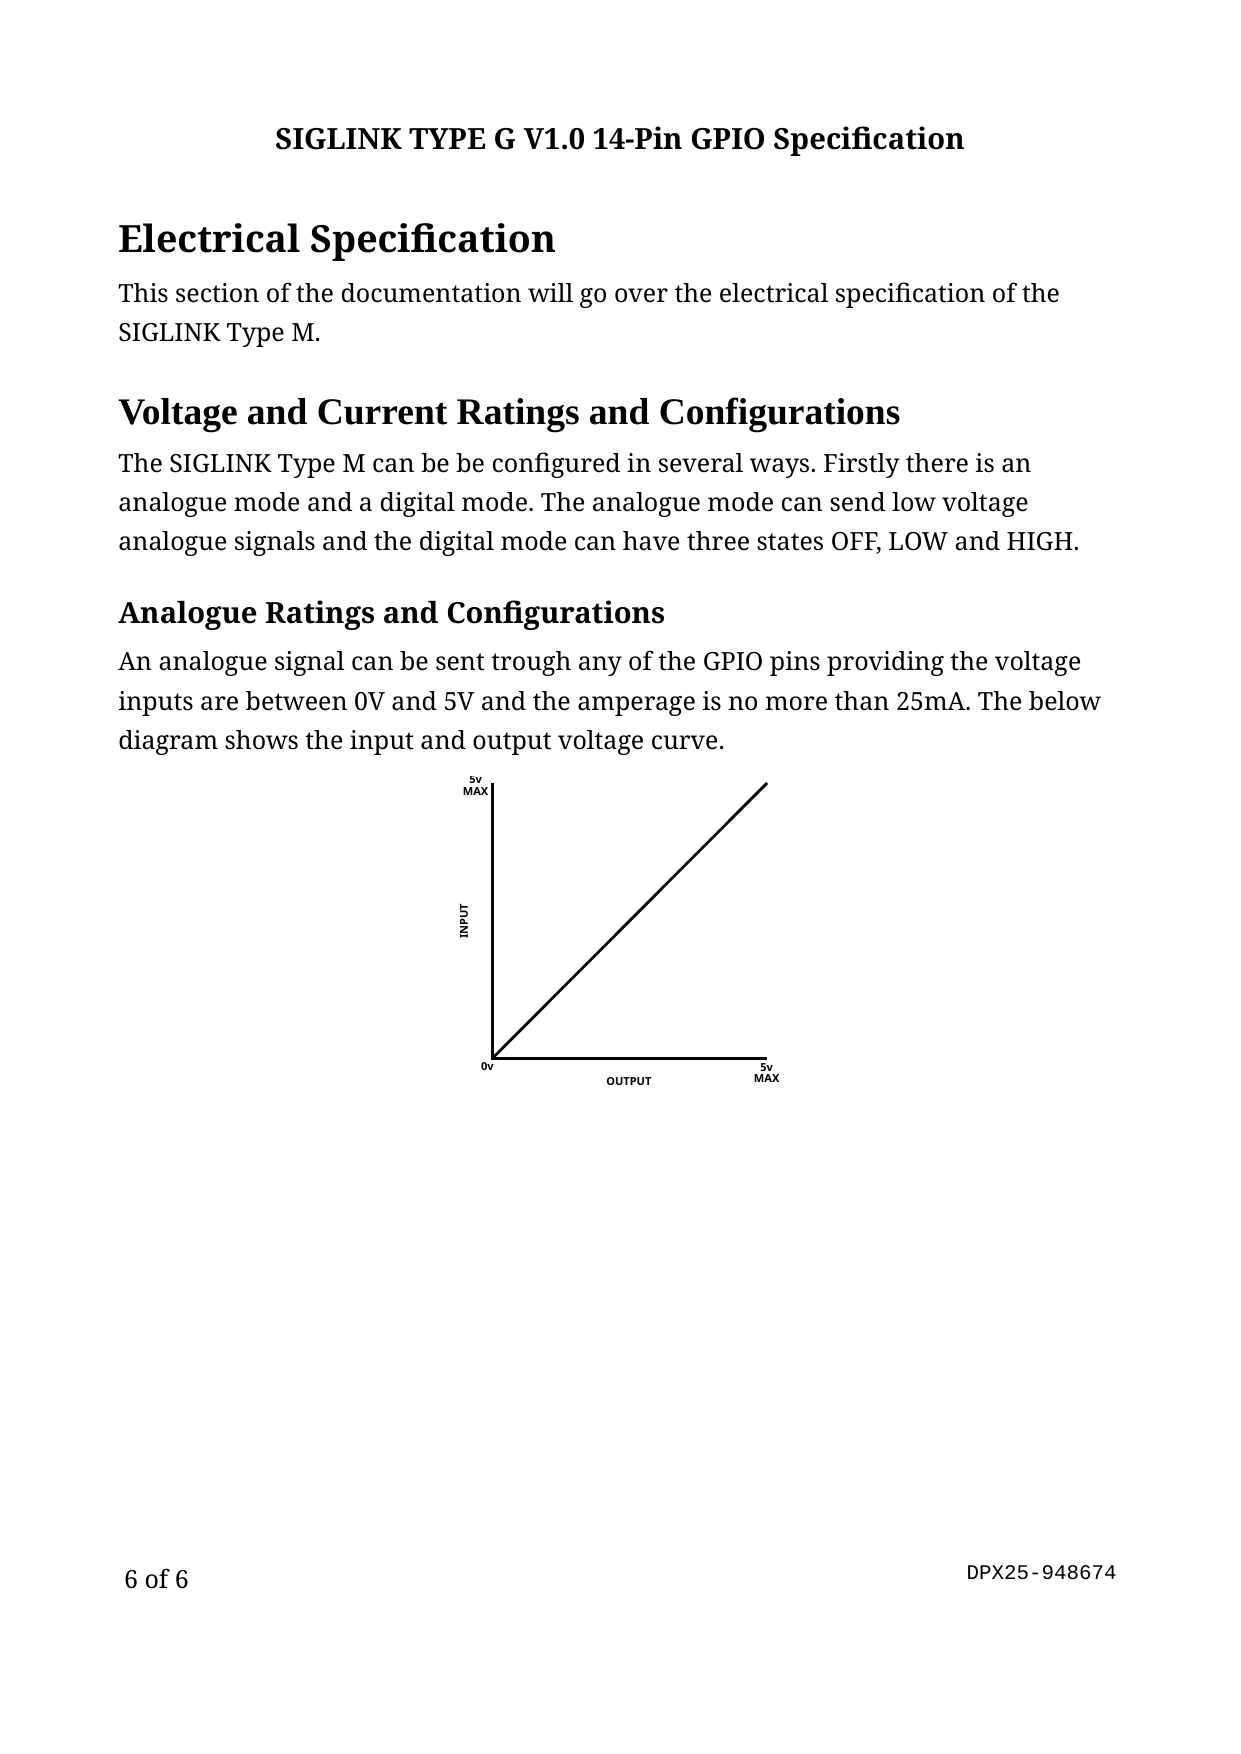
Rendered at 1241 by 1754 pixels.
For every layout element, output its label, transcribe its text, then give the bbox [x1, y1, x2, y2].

subtitle Electrical Specification [118, 212, 1122, 263]
subtitle Analogue Ratings and Configurations [118, 592, 1122, 632]
text An analogue signal can be sent trough any of the GPIO pins providing the voltage inputs are between 0V and 5V and the amperage is no more than 25mA. The below diagram shows the input and output voltage curve. [118, 644, 1122, 756]
text The SIGLINK Type M can be be configured in several ways. Firstly there is an analogue mode and a digital mode. The analogue mode can send low voltage analogue signals and the digital mode can have three states OFF, LOW and HIGH. [118, 445, 1122, 558]
subtitle Voltage and Current Ratings and Configurations [118, 389, 1122, 433]
text This section of the documentation will go over the electrical specification of the SIGLINK Type M. [118, 276, 1122, 349]
